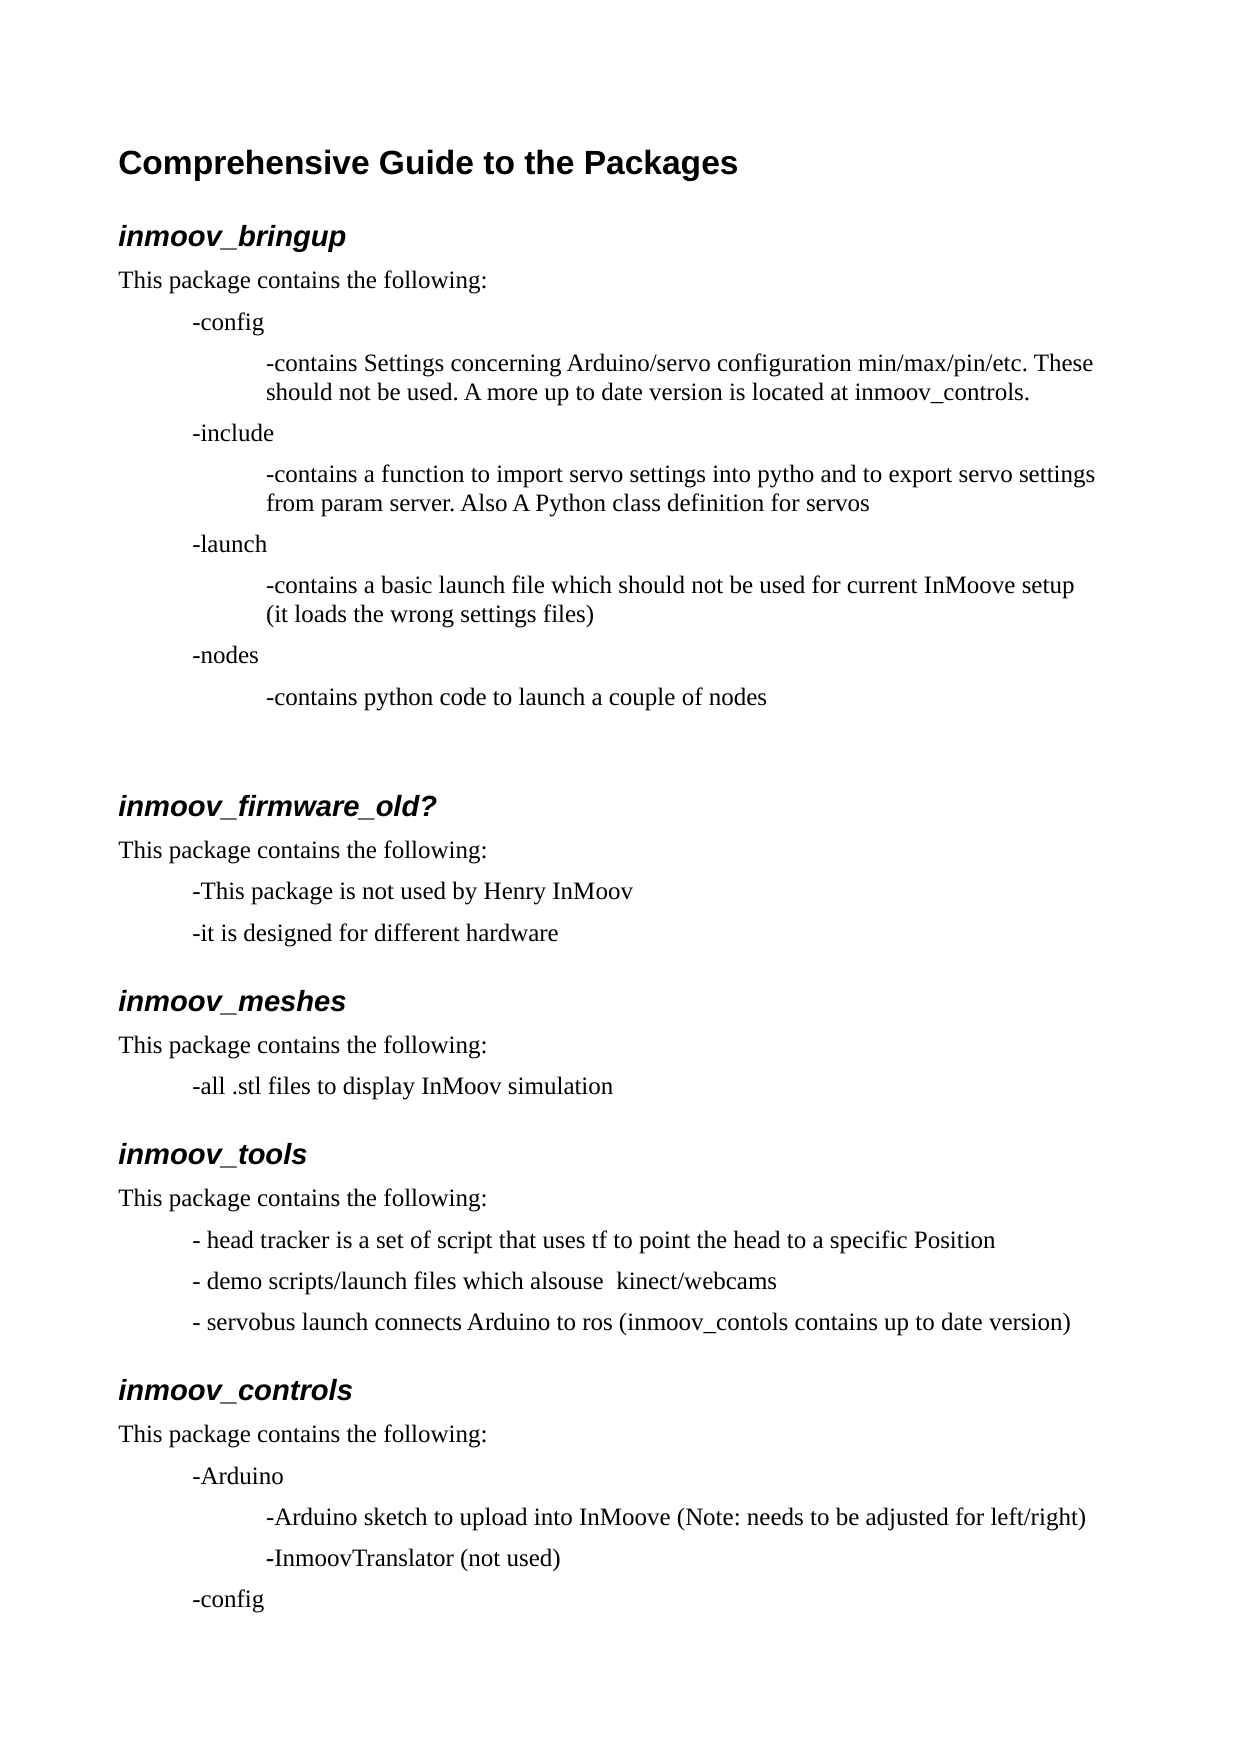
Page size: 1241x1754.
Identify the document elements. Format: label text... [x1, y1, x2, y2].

text This package contains the following: [118, 265, 1122, 294]
text -Arduino [118, 1461, 1122, 1489]
text - head tracker is a set of script that uses tf to point the head to a specific Position [118, 1225, 1122, 1253]
subtitle inmoov_firmware_old? [118, 789, 1122, 823]
text -InmoovTranslator (not used) [118, 1543, 1122, 1572]
text -contains a function to import servo settings into pytho and to export servo settings from param server. Also A Python class definition for servos [118, 459, 1122, 517]
subtitle Comprehensive Guide to the Packages [118, 143, 1122, 182]
text -config [118, 307, 1122, 335]
text -nodes [118, 640, 1122, 669]
subtitle inmoov_tools [118, 1137, 1122, 1171]
text This package contains the following: [118, 1030, 1122, 1059]
text This package contains the following: [118, 1419, 1122, 1448]
text -contains python code to launch a couple of nodes [118, 682, 1122, 710]
text This package contains the following: [118, 1183, 1122, 1212]
text -contains Settings concerning Arduino/servo configuration min/max/pin/etc. These should not be used. A more up to date version is located at inmoov_controls. [118, 348, 1122, 405]
text -include [118, 418, 1122, 447]
text -This package is not used by Henry InMoov [118, 876, 1122, 905]
text -contains a basic launch file which should not be used for current InMoove setup (it loads the wrong settings files) [118, 570, 1122, 628]
text -launch [118, 529, 1122, 558]
subtitle inmoov_meshes [118, 984, 1122, 1017]
text - demo scripts/launch files which alsouse kinect/webcams [118, 1266, 1122, 1295]
text -config [118, 1584, 1122, 1613]
subtitle inmoov_controls [118, 1373, 1122, 1407]
text -all .stl files to display InMoov simulation [118, 1071, 1122, 1100]
text - servobus launch connects Arduino to ros (inmoov_contols contains up to date version) [118, 1307, 1122, 1336]
text -Arduino sketch to upload into InMoove (Note: needs to be adjusted for left/right) [118, 1502, 1122, 1531]
subtitle inmoov_bringup [118, 219, 1122, 253]
text -it is designed for different hardware [118, 918, 1122, 946]
text This package contains the following: [118, 835, 1122, 864]
